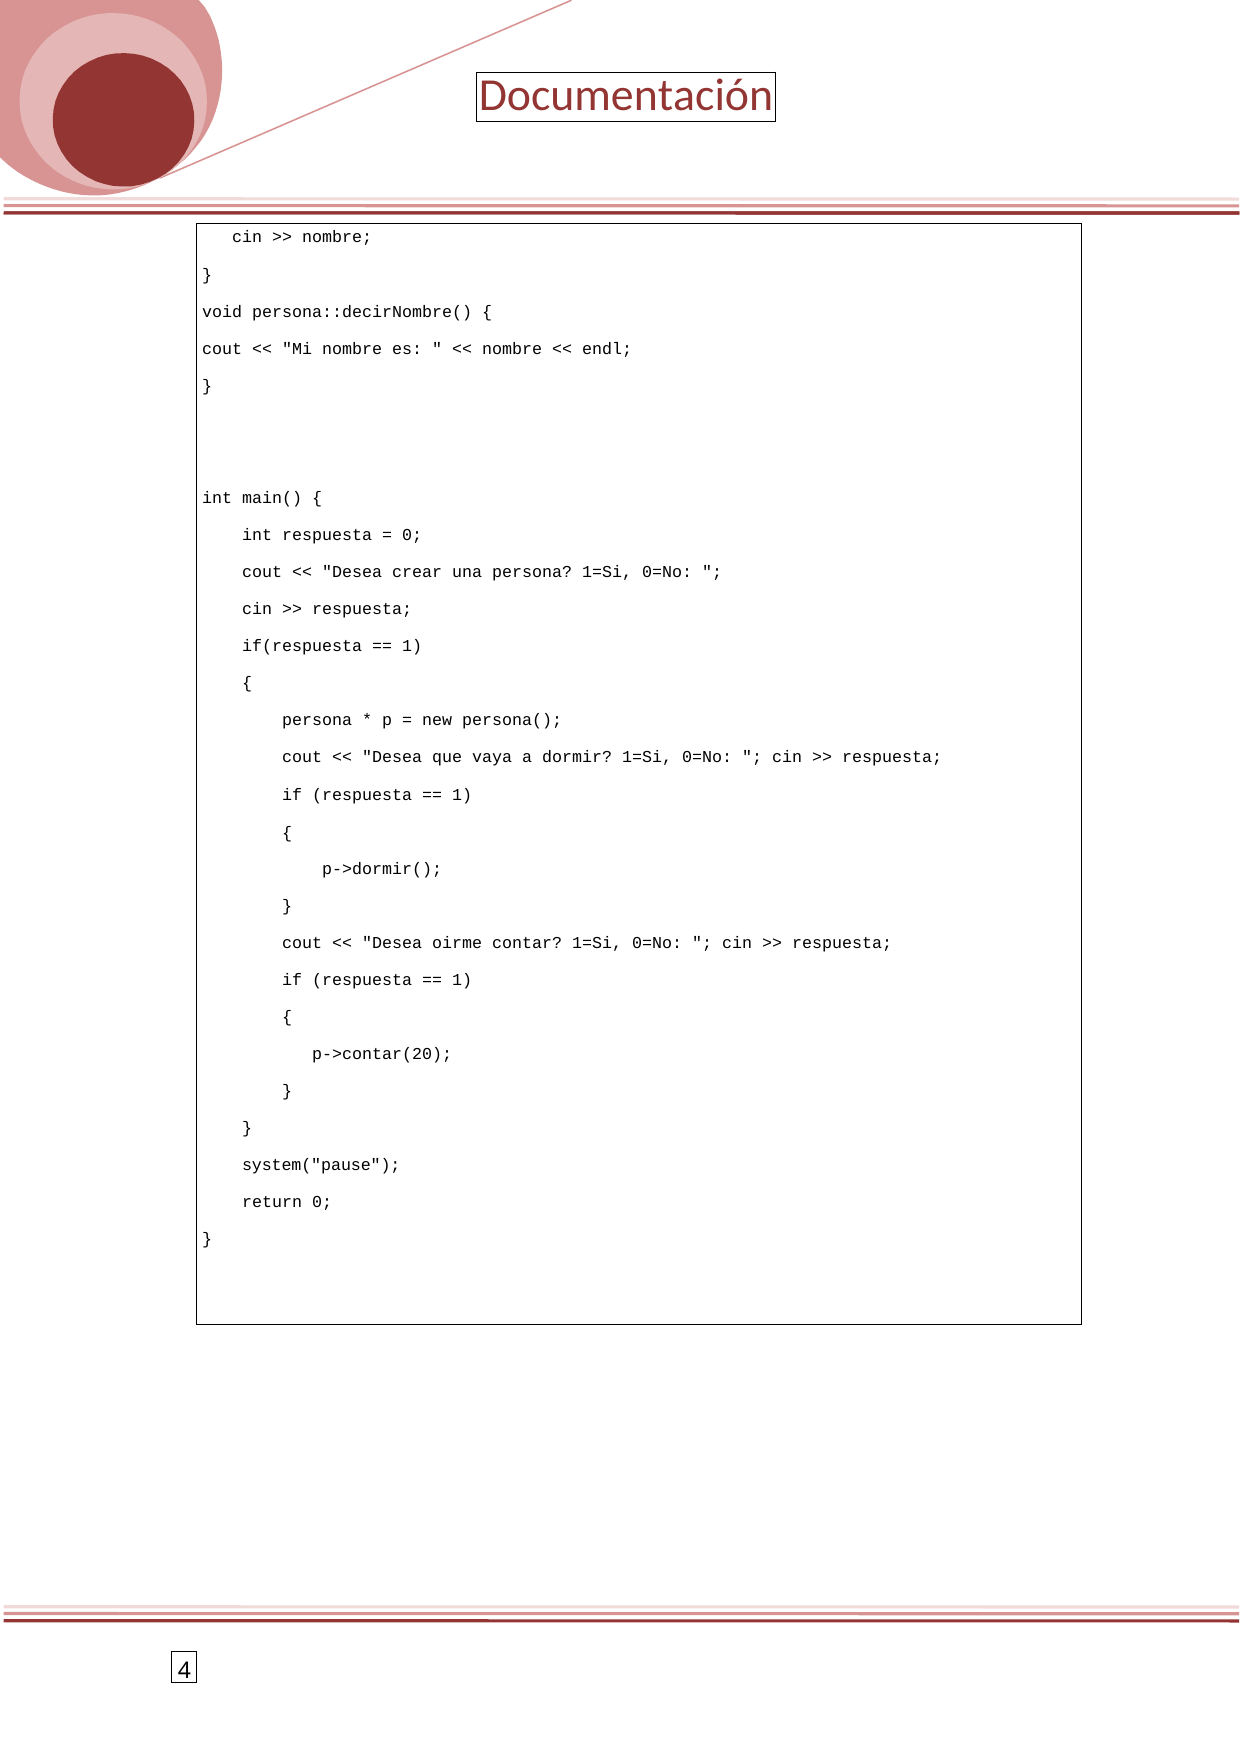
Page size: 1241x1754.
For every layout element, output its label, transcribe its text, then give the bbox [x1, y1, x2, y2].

text } [202, 1231, 1081, 1249]
text } [282, 897, 1081, 916]
text cout << "Desea crear una persona? 1=Si, 0=No: "; cin >> respuesta; [242, 564, 745, 619]
text { [282, 823, 1081, 842]
text p->dormir(); [322, 860, 1081, 879]
text p->contar(20); [312, 1045, 1081, 1064]
text int respuesta = 0; [242, 526, 1081, 545]
text int main() { [202, 489, 1081, 508]
text system("pause"); return 0; [242, 1157, 402, 1212]
text cout << "Desea oirme contar? 1=Si, 0=No: "; cin >> respuesta; if (respuesta == 1) [282, 935, 904, 990]
text } [202, 266, 1081, 285]
text cout << "Desea que vaya a dormir? 1=Si, 0=No: "; cin >> respuesta; if (respuesta == 1) [282, 749, 954, 805]
text void persona::decirNombre() { [202, 303, 1081, 322]
text if(respuesta == 1) [242, 637, 1081, 656]
text cout << "Mi nombre es: " << nombre << endl; [202, 341, 1081, 359]
text { [282, 1008, 1081, 1027]
text } [282, 1083, 1081, 1102]
text } [202, 378, 1081, 396]
text { [242, 674, 1081, 693]
text } [242, 1120, 1081, 1139]
text persona * p = new persona(); [282, 712, 1081, 731]
text cin >> nombre; [232, 229, 1081, 248]
